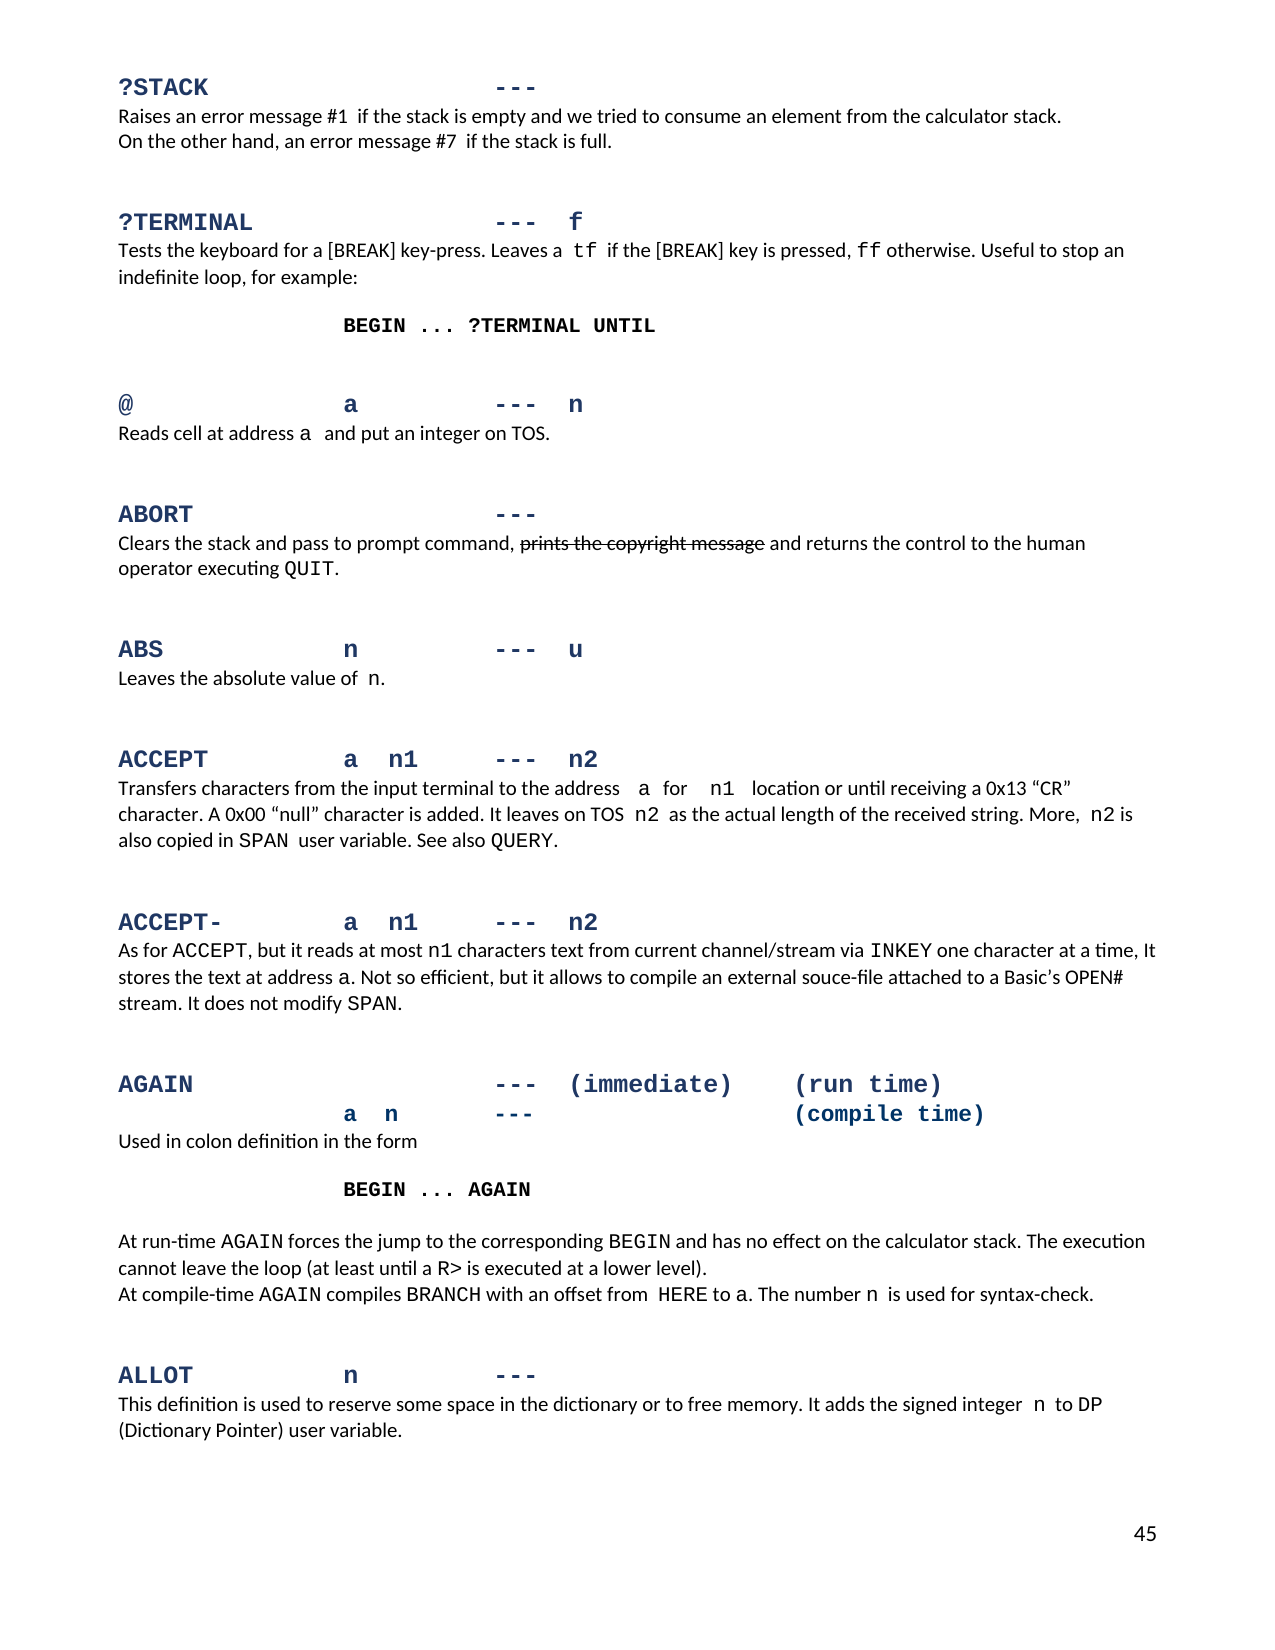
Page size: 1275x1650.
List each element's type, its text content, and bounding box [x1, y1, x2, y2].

text This definition is used to reserve some space in the dictionary or to free memory. It adds the signed integer n to DP (Dictionary Pointer) user variable. [118, 1391, 1157, 1443]
text BEGIN ... ?TERMINAL UNTIL [118, 315, 1157, 338]
text Clears the stack and pass to prompt command, prints the copyright message and returns the control to the human operator executing QUIT. [118, 530, 1157, 582]
text Used in colon definition in the form [118, 1128, 1157, 1154]
text BEGIN ... AGAIN [118, 1179, 1157, 1203]
text Raises an error message #1 if the stack is empty and we tried to consume an element from the calculator stack. [118, 103, 1157, 129]
text Transfers characters from the input terminal to the address a for n1 location or until receiving a 0x13 “CR” character. A 0x00 “null” character is added. It leaves on TOS n2 as the actual length of the received string. More, n2 is also copied in SPAN user variable. See also QUERY. [118, 775, 1157, 854]
text At run-time AGAIN forces the jump to the corresponding BEGIN and has no effect on the calculator stack. The execution cannot leave the loop (at least until a R> is executed at a lower level). [118, 1228, 1157, 1281]
text a n --- (compile time) [118, 1100, 1157, 1128]
text Leaves the absolute value of n. [118, 665, 1157, 691]
text Tests the keyboard for a [BREAK] key-press. Leaves a tf if the [BREAK] key is pressed, ff otherwise. Useful to stop an indefinite loop, for example: [118, 237, 1157, 289]
text On the other hand, an error message #7 if the stack is full. [118, 129, 1157, 154]
text Reads cell at address a and put an integer on TOS. [118, 420, 1157, 446]
text As for ACCEPT, but it reads at most n1 characters text from current channel/stream via INKEY one character at a time, It stores the text at address a. Not so efficient, but it allows to compile an external souce-file attached to a Basic’s OPEN# stream. It does not modify SPAN. [118, 937, 1157, 1017]
subtitle ALLOT n --- [118, 1363, 1157, 1391]
subtitle ABS n --- u [118, 637, 1157, 665]
subtitle ACCEPT a n1 --- n2 [118, 746, 1157, 775]
subtitle @ a --- n [118, 392, 1157, 420]
subtitle ACCEPT- a n1 --- n2 [118, 909, 1157, 937]
subtitle ABORT --- [118, 501, 1157, 530]
text At compile-time AGAIN compiles BRANCH with an offset from HERE to a. The number n is used for syntax-check. [118, 1281, 1157, 1308]
subtitle AGAIN --- (immediate) (run time) [118, 1072, 1157, 1100]
subtitle ?STACK --- [118, 75, 1157, 103]
subtitle ?TERMINAL --- f [118, 209, 1157, 237]
